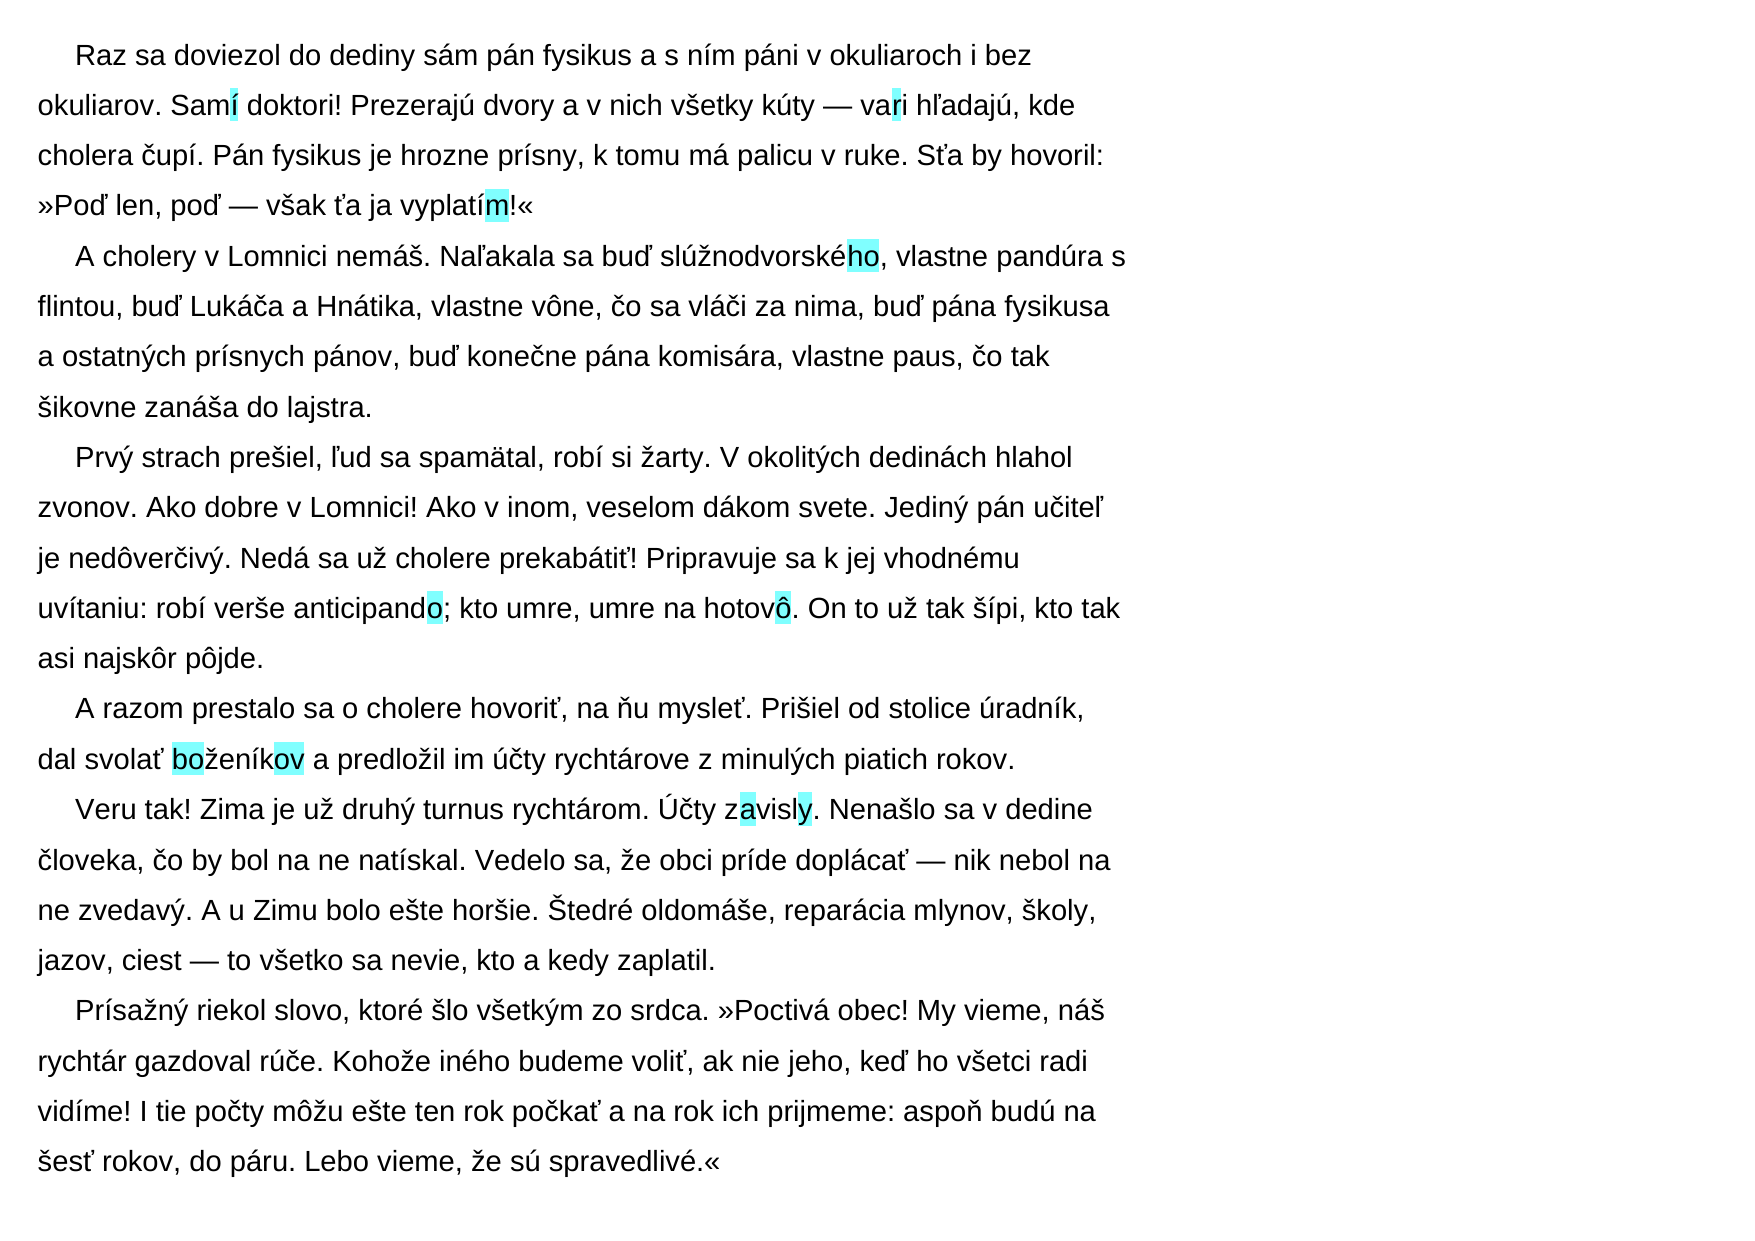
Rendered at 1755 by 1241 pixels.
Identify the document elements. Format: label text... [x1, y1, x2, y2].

text A cholery v Lomnici nemáš. Naľakala sa buď slúžnodvorského, vlastne pandúra s flintou, buď Lukáča a Hnátika, vlastne vône, čo sa vláči za nima, buď pána fysikusa a ostatných prísnych pánov, buď konečne pána komisára, vlastne paus, čo tak šikovne zanáša do lajstra. [37, 239, 1130, 423]
text A razom prestalo sa o cholere hovoriť, na ňu mysleť. Prišiel od stolice úradník, dal svolať boženíkov a predložil im účty rychtárove z minulých piatich rokov. [37, 692, 1130, 775]
text Raz sa doviezol do dediny sám pán fysikus a s ním páni v okuliaroch i bez okuliarov. Samí doktori! Prezerajú dvory a v nich všetky kúty — vari hľadajú, kde cholera čupí. Pán fysikus je hrozne prísny, k tomu má palicu v ruke. Sťa by hovoril: »Poď len, poď — však ťa ja vyplatím!« [37, 37, 1130, 222]
text Veru tak! Zima je už druhý turnus rychtárom. Účty zavisly. Nenašlo sa v dedine človeka, čo by bol na ne natískal. Vedelo sa, že obci príde doplácať — nik nebol na ne zvedavý. A u Zimu bolo ešte horšie. Štedré oldomáše, reparácia mlynov, školy, jazov, ciest — to všetko sa nevie, kto a kedy zaplatil. [37, 792, 1130, 977]
text Prísažný riekol slovo, ktoré šlo všetkým zo srdca. »Poctivá obec! My vieme, náš rychtár gazdoval rúče. Kohože iného budeme voliť, ak nie jeho, keď ho všetci radi vidíme! I tie počty môžu ešte ten rok počkať a na rok ich prijmeme: aspoň budú na šesť rokov, do páru. Lebo vieme, že sú spravedlivé.« [37, 993, 1130, 1178]
text Prvý strach prešiel, ľud sa spamätal, robí si žarty. V okolitých dedinách hlahol zvonov. Ako dobre v Lomnici! Ako v inom, veselom dákom svete. Jediný pán učiteľ je nedôverčivý. Nedá sa už cholere prekabátiť! Pripravuje sa k jej vhodnému uvítaniu: robí verše anticipando; kto umre, umre na hotovô. On to už tak šípi, kto tak asi najskôr pôjde. [37, 440, 1130, 675]
